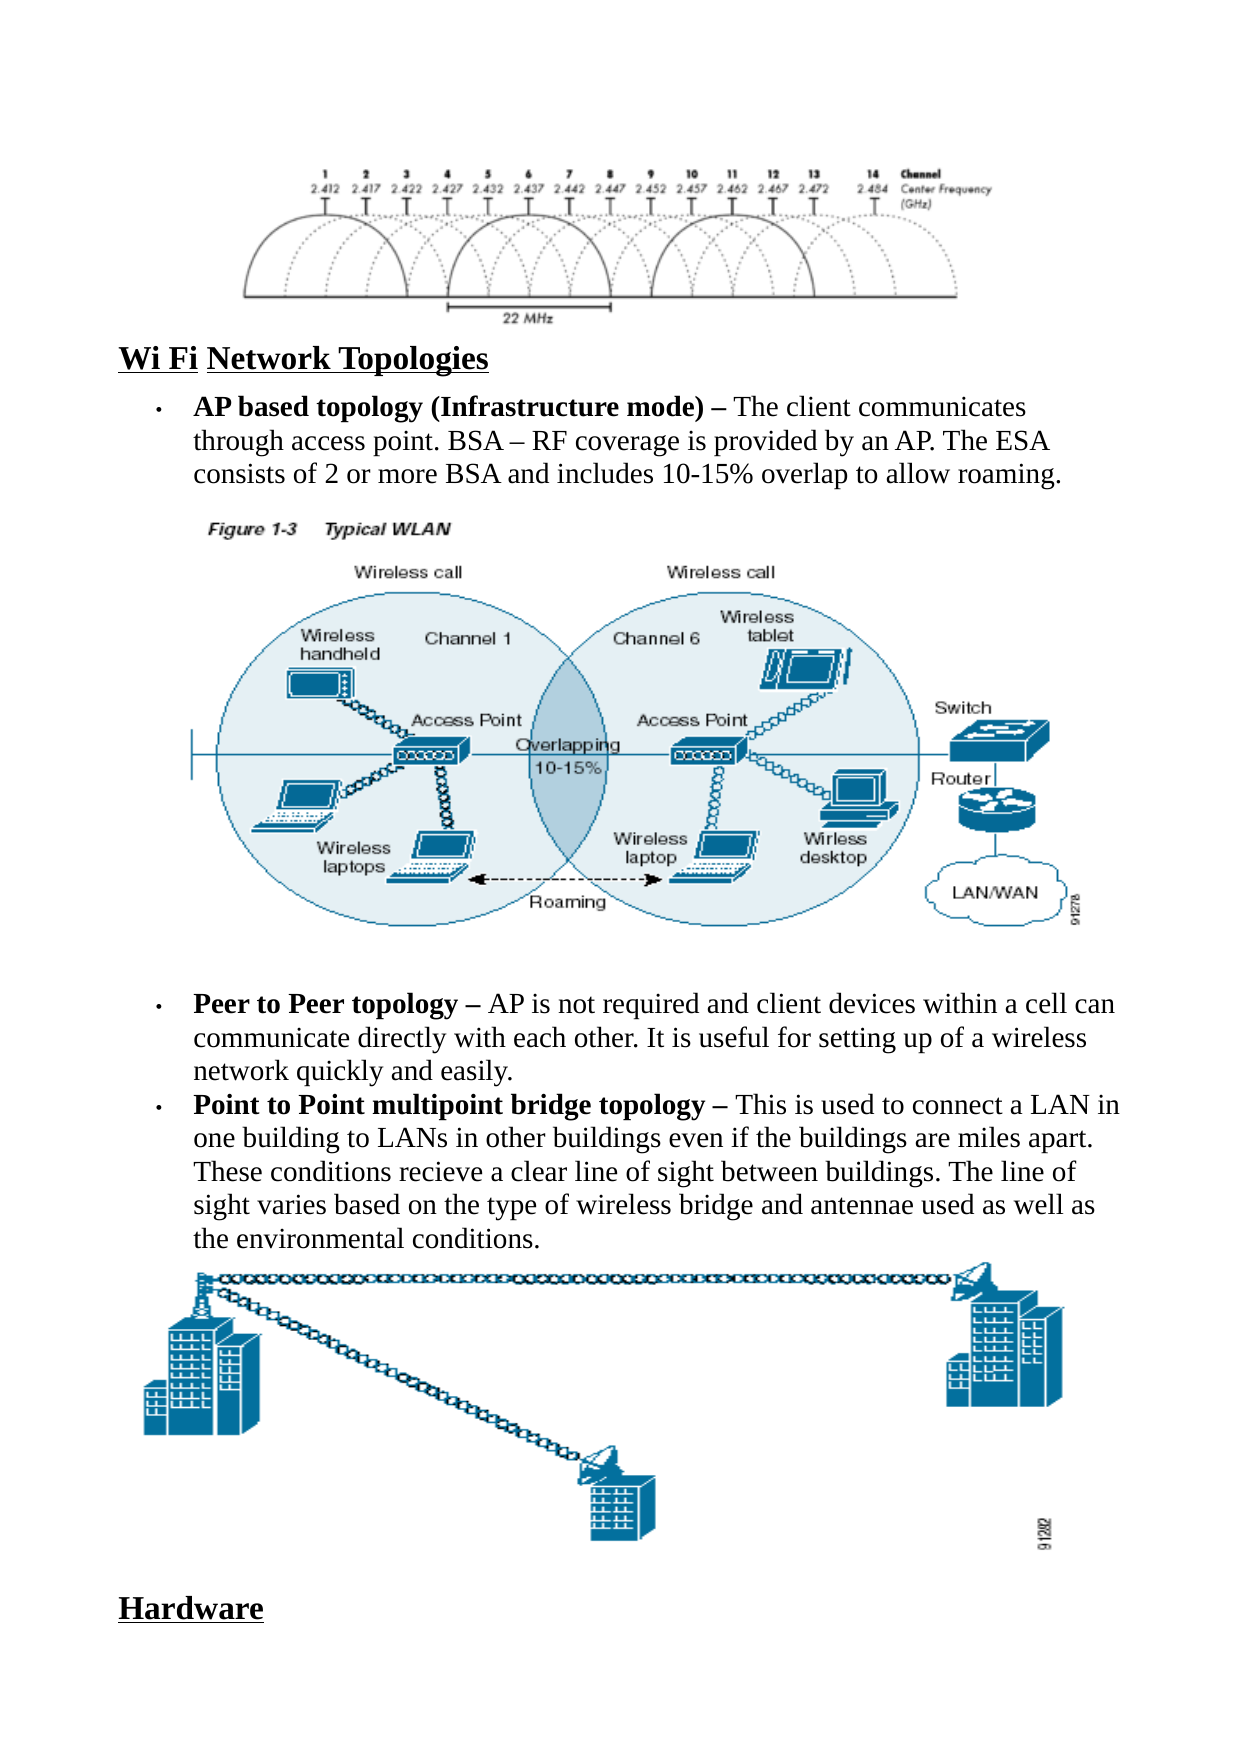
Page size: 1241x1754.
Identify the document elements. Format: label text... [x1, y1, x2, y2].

list AP based topology (Infrastructure mode) – The client communicates through access point. BSA – RF coverage is provided by an AP. The ESA consists of 2 or more BSA and includes 10-15% overlap to allow roaming. [156, 389, 1122, 490]
text Wi Fi Network Topologies [118, 118, 1122, 377]
list Peer to Peer topology – AP is not required and client devices within a cell can communicate directly with each other. It is useful for setting up of a wireless network quickly and easily. [156, 986, 1122, 1087]
list Point to Point multipoint bridge topology – This is used to connect a LAN in one building to LANs in other buildings even if the buildings are miles apart. These conditions recieve a clear line of sight between buildings. The line of sight varies based on the type of wireless bridge and antennae used as well as the environmental conditions. [156, 1087, 1122, 1254]
picture [229, 143, 1011, 339]
list Hardware [118, 1588, 1122, 1627]
